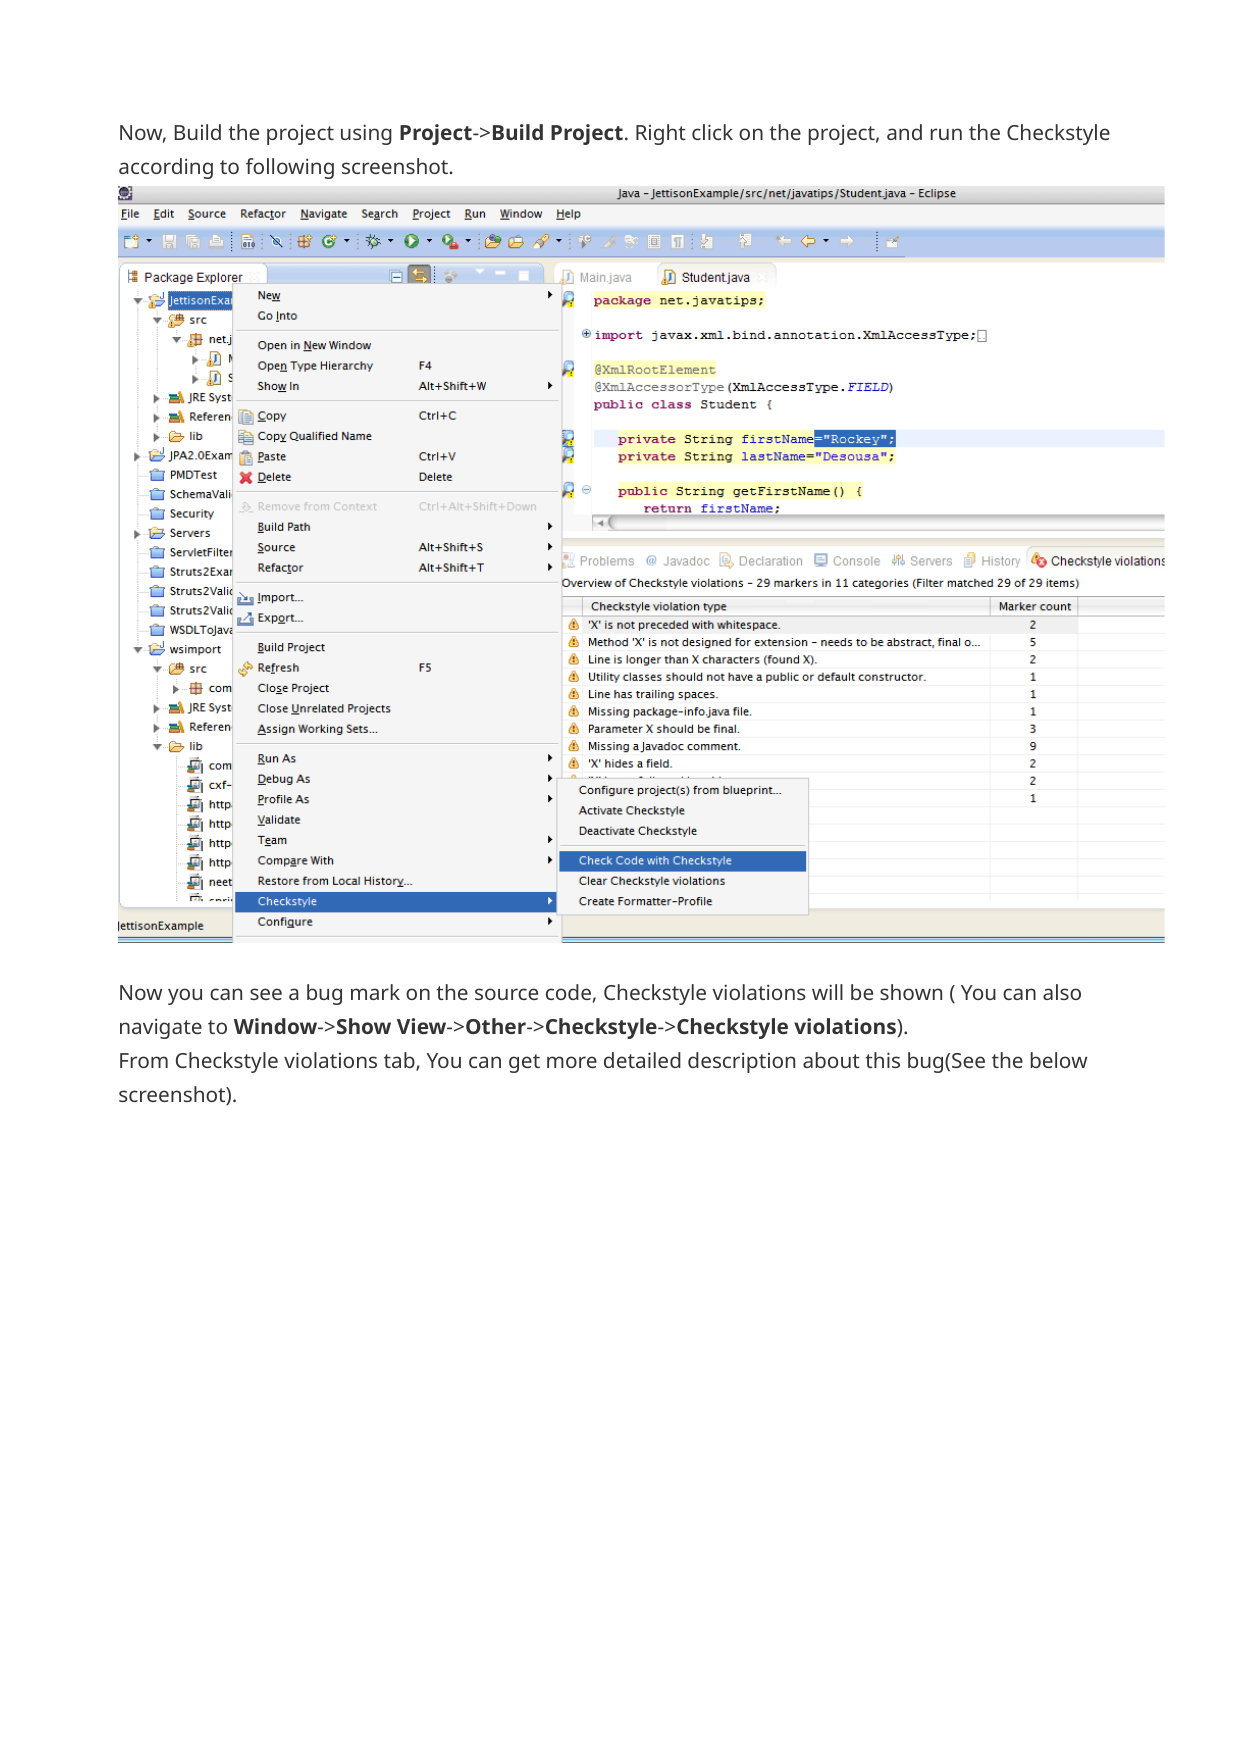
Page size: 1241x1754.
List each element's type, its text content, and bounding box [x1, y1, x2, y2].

text Now you can see a bug mark on the source code, Checkstyle violations will be shown ( You can also navigate to Window->Show View->Other->Checkstyle->Checkstyle violations). [118, 978, 1151, 1041]
text From Checkstyle violations tab, You can get more detailed description about this bug(See the below screenshot). [118, 1046, 1151, 1109]
text Now, Build the project using Project->Build Project. Right click on the project, and run the Checkstyle according to following screenshot. [118, 118, 1151, 181]
picture [118, 186, 1165, 943]
